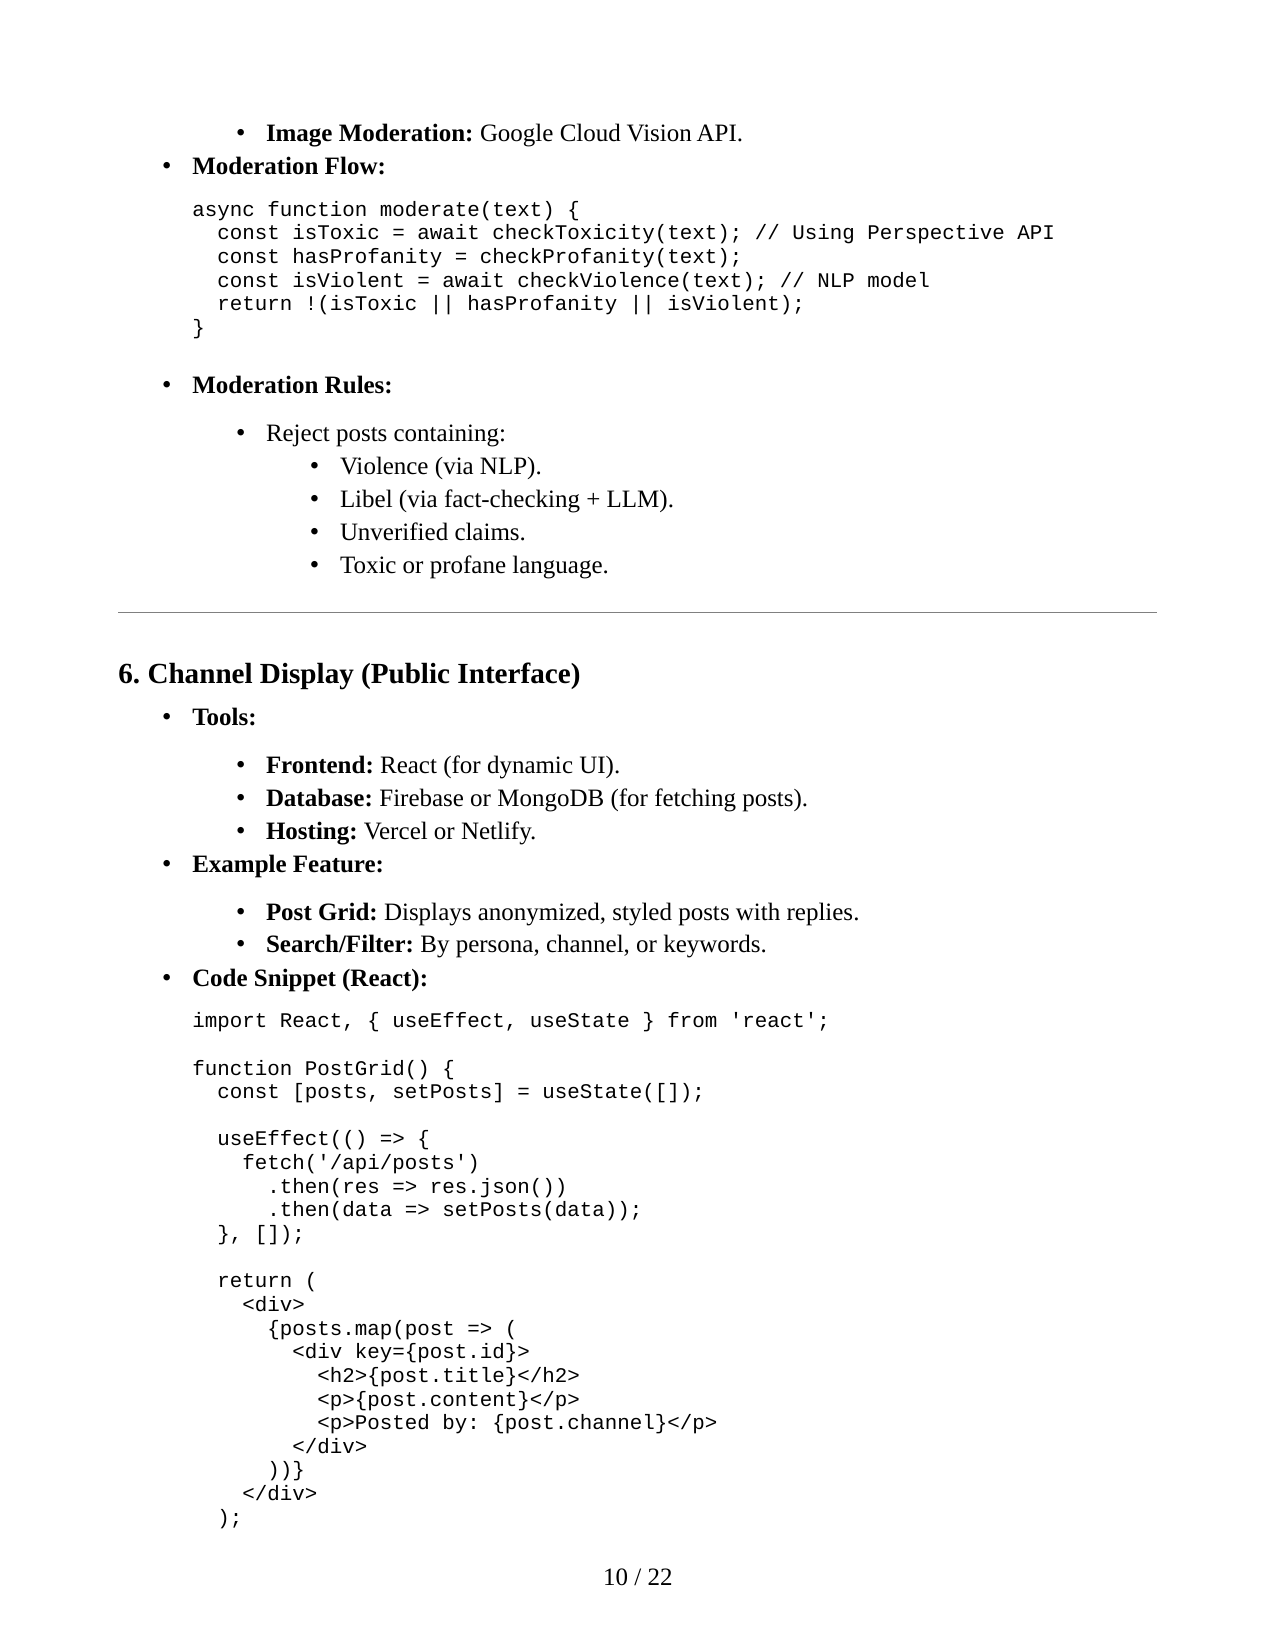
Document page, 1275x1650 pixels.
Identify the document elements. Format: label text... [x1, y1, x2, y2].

list {posts.map(post => ( [162, 1318, 1157, 1341]
list }, []); [162, 1223, 1157, 1247]
list <p>{post.content}</p> [162, 1388, 1157, 1412]
list return ( [162, 1270, 1157, 1294]
list <p>Posted by: {post.channel}</p> [162, 1412, 1157, 1436]
list async function moderate(text) { [162, 199, 1157, 222]
list </div> [162, 1483, 1157, 1507]
list <h2>{post.title}</h2> [162, 1365, 1157, 1388]
list <div> [162, 1294, 1157, 1318]
list } [162, 317, 1157, 341]
list Moderation Flow: [162, 151, 1157, 180]
list Toxic or profane language. [310, 550, 1157, 578]
list .then(data => setPosts(data)); [162, 1199, 1157, 1223]
list const isToxic = await checkToxicity(text); // Using Perspective API [162, 222, 1157, 246]
list const hasProfanity = checkProfanity(text); [162, 246, 1157, 270]
list Unverified claims. [310, 517, 1157, 546]
list .then(res => res.json()) [162, 1176, 1157, 1199]
list <div key={post.id}> [162, 1341, 1157, 1365]
list Code Snippet (React): [162, 963, 1157, 991]
list Post Grid: Displays anonymized, styled posts with replies. [236, 897, 1157, 925]
list ))} [162, 1459, 1157, 1483]
list useEffect(() => { [162, 1128, 1157, 1152]
list Moderation Rules: [162, 370, 1157, 399]
list Reject posts containing: [236, 418, 1157, 446]
list import React, { useEffect, useState } from 'react'; [162, 1010, 1157, 1034]
list const isViolent = await checkViolence(text); // NLP model [162, 270, 1157, 293]
list Database: Firebase or MongoDB (for fetching posts). [236, 783, 1157, 812]
list Hosting: Vercel or Netlify. [236, 816, 1157, 845]
list fetch('/api/posts') [162, 1152, 1157, 1176]
list </div> [162, 1436, 1157, 1459]
list Search/Filter: By persona, channel, or keywords. [236, 929, 1157, 958]
list Tools: [162, 702, 1157, 731]
list Example Feature: [162, 849, 1157, 878]
list function PostGrid() { [162, 1057, 1157, 1081]
list return !(isToxic || hasProfanity || isViolent); [162, 293, 1157, 317]
subtitle 6. Channel Display (Public Interface) [118, 656, 1157, 690]
list Violence (via NLP). [310, 451, 1157, 479]
list ); [162, 1507, 1157, 1530]
list Image Moderation: Google Cloud Vision API. [236, 118, 1157, 147]
list Libel (via fact-checking + LLM). [310, 484, 1157, 512]
list Frontend: React (for dynamic UI). [236, 750, 1157, 779]
list const [posts, setPosts] = useState([]); [162, 1081, 1157, 1105]
